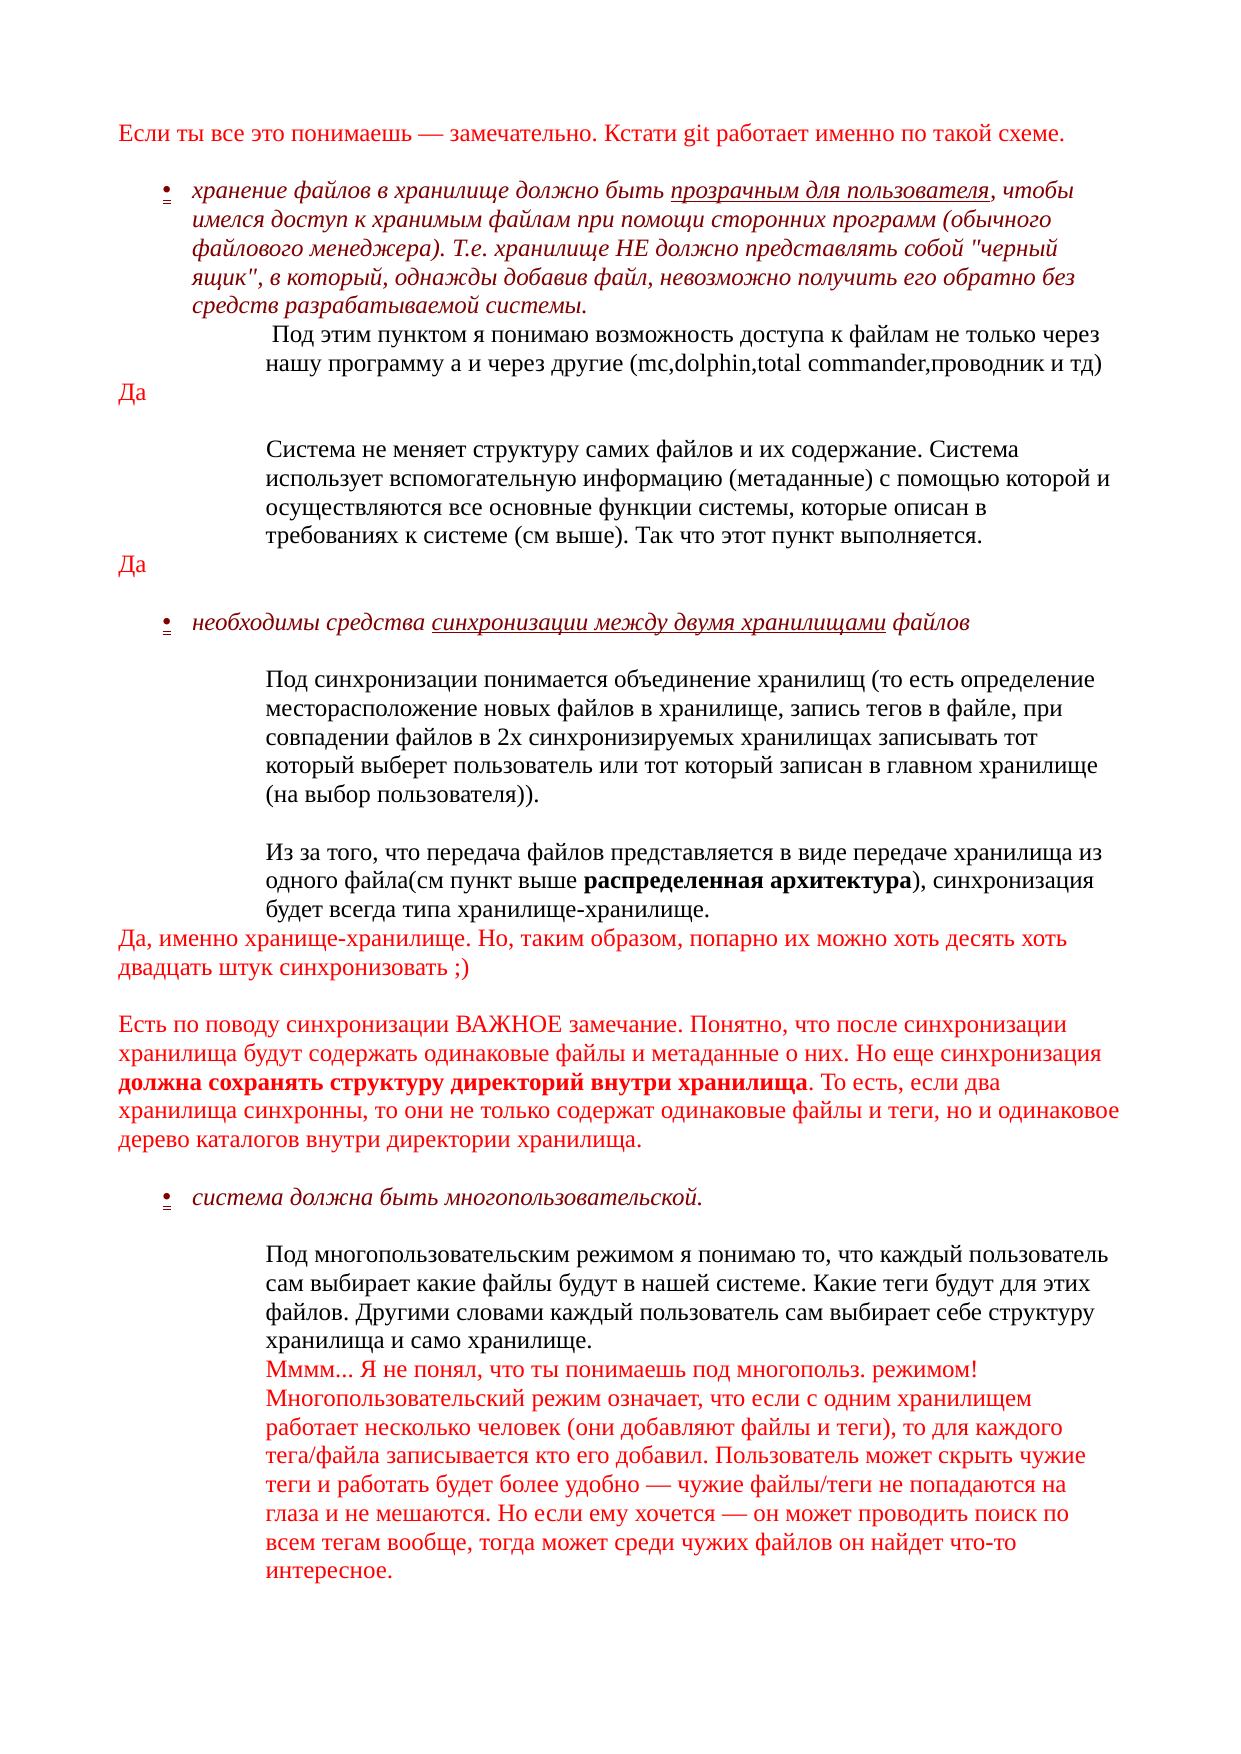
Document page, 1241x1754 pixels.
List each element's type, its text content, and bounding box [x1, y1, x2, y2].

text Да [118, 377, 1122, 406]
list Под этим пунктом я понимаю возможность доступа к файлам не только через нашу программу а и через другие (mc,dolphin,total commander,проводник и тд) [236, 319, 1122, 377]
list необходимы средства синхронизации между двумя хранилищами файлов [162, 607, 1122, 636]
text Да, именно хранище-хранилище. Но, таким образом, попарно их можно хоть десять хоть двадцать штук синхронизовать ;) [118, 923, 1122, 981]
text Есть по поводу синхронизации ВАЖНОЕ замечание. Понятно, что после синхронизации хранилища будут содержать одинаковые файлы и метаданные о них. Но еще синхронизация должна сохранять структуру директорий внутри хранилища. То есть, если два хранилища синхронны, то они не только содержат одинаковые файлы и теги, но и одинаковое дерево каталогов внутри директории хранилища. [118, 1009, 1122, 1153]
list Из за того, что передача файлов представляется в виде передаче хранилища из одного файла(см пункт выше распределенная архитектура), синхронизация будет всегда типа хранилище-хранилище. [236, 837, 1122, 923]
text Если ты все это понимаешь — замечательно. Кстати git работает именно по такой схеме. [118, 118, 1122, 147]
list Мммм... Я не понял, что ты понимаешь под многопольз. режимом! Многопользовательский режим означает, что если с одним хранилищем работает несколько человек (они добавляют файлы и теги), то для каждого тега/файла записывается кто его добавил. Пользователь может скрыть чужие теги и работать будет более удобно — чужие файлы/теги не попадаются на глаза и не мешаются. Но если ему хочется — он может проводить поиск по всем тегам вообще, тогда может среди чужих файлов он найдет что-то интересное. [236, 1354, 1122, 1584]
list Система не меняет структуру самих файлов и их содержание. Система использует вспомогательную информацию (метаданные) с помощью которой и осуществляются все основные функции системы, которые описан в требованиях к системе (см выше). Так что этот пункт выполняется. [236, 434, 1122, 549]
text Да [118, 549, 1122, 578]
list система должна быть многопользовательской. [162, 1182, 1122, 1211]
list хранение файлов в хранилище должно быть прозрачным для пользователя, чтобы имелся доступ к хранимым файлам при помощи сторонних программ (обычного файлового менеджера). Т.е. хранилище НЕ должно представлять собой "черный ящик", в который, однажды добавив файл, невозможно получить его обратно без средств разрабатываемой системы. [162, 176, 1122, 319]
list Под синхронизации понимается объединение хранилищ (то есть определение месторасположение новых файлов в хранилище, запись тегов в файле, при совпадении файлов в 2х синхронизируемых хранилищах записывать тот который выберет пользователь или тот который записан в главном хранилище (на выбор пользователя)). [236, 664, 1122, 808]
list Под многопользовательским режимом я понимаю то, что каждый пользователь сам выбирает какие файлы будут в нашей системе. Какие теги будут для этих файлов. Другими словами каждый пользователь сам выбирает себе структуру хранилища и само хранилище. [236, 1239, 1122, 1354]
